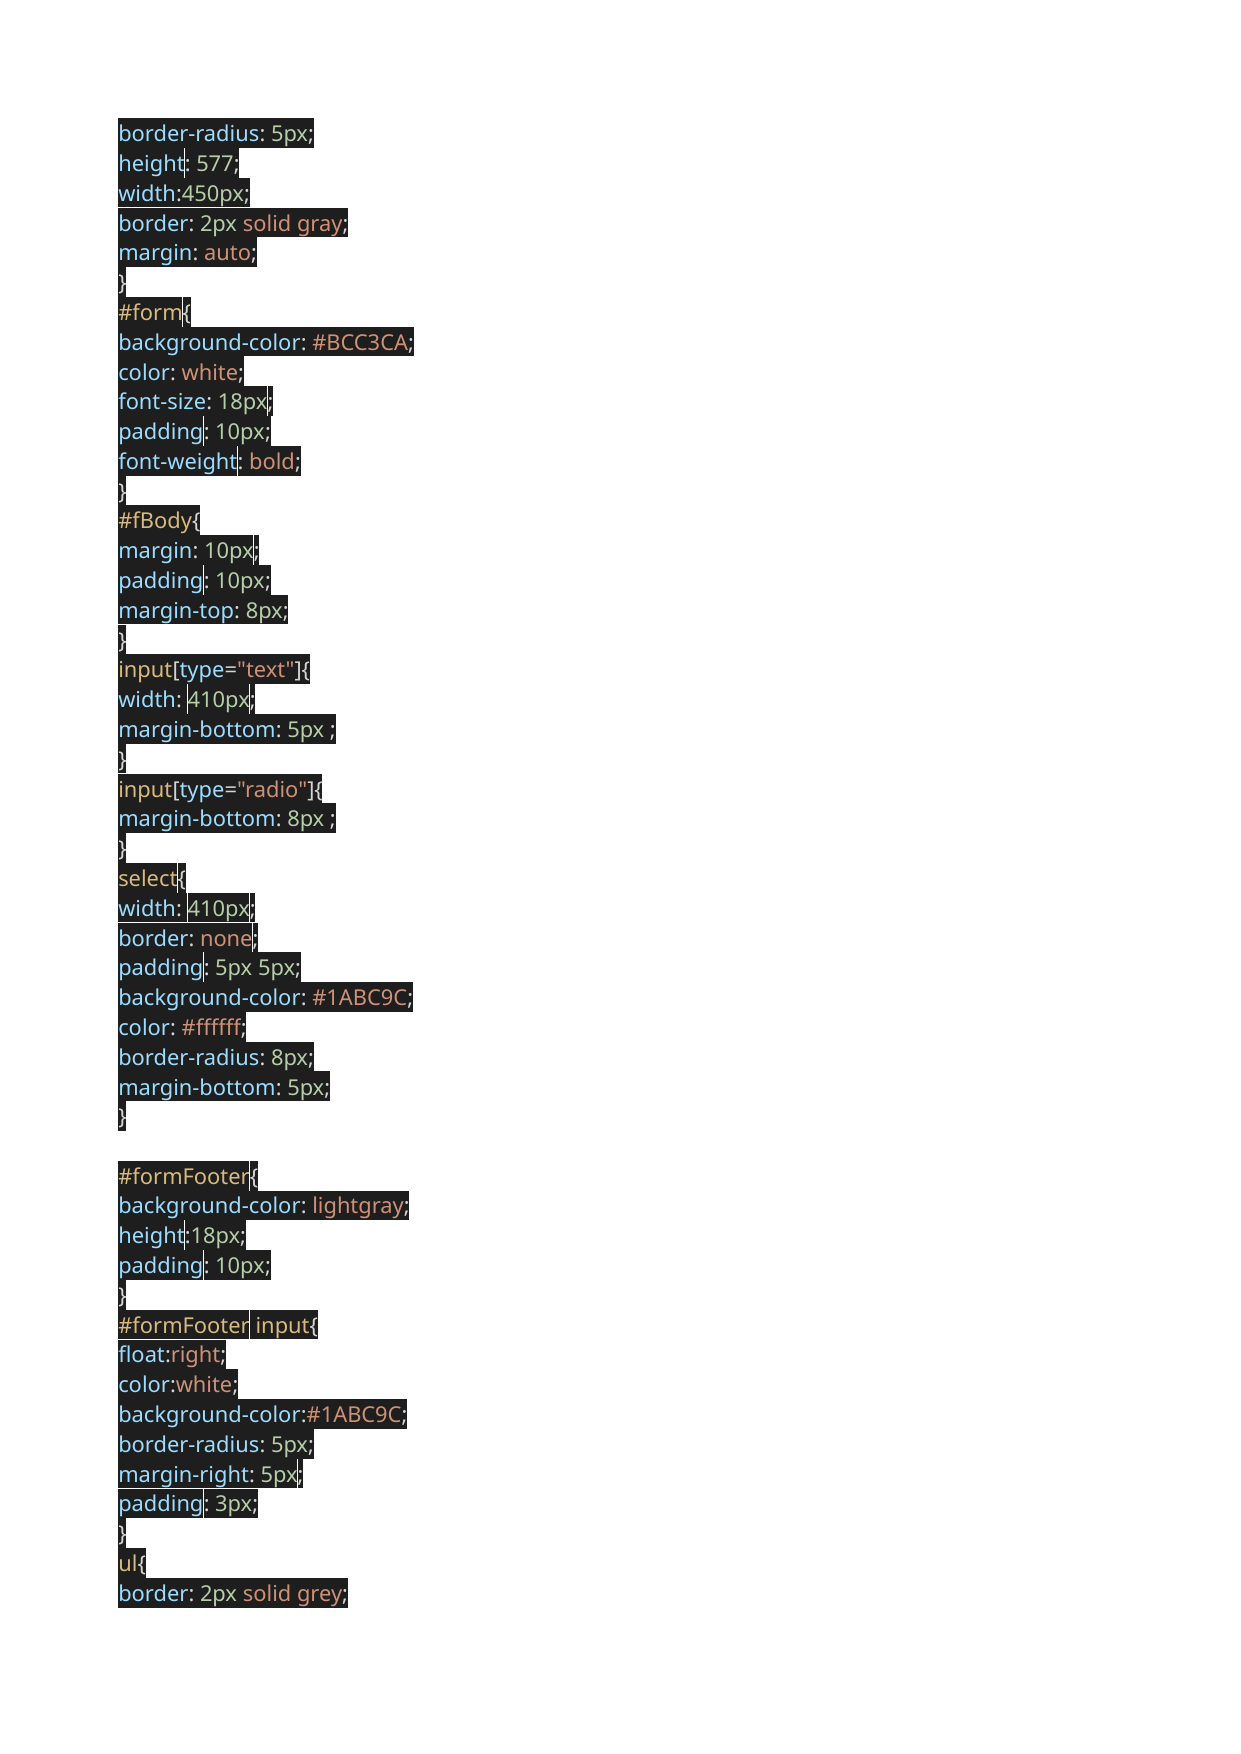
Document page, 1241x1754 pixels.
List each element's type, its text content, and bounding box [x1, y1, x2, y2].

text margin-top: 8px; [118, 595, 1122, 624]
text font-size: 18px; [118, 386, 1122, 416]
text margin-bottom: 8px ; [118, 803, 1122, 833]
text border-radius: 5px; [118, 118, 1122, 148]
text #fBody{ [118, 505, 1122, 535]
text margin-right: 5px; [118, 1459, 1122, 1488]
text } [118, 1280, 1122, 1310]
text } [118, 476, 1122, 505]
text input[type="text"]{ [118, 654, 1122, 684]
text background-color: lightgray; [118, 1191, 1122, 1220]
text } [118, 1101, 1122, 1131]
text background-color:#1ABC9C; [118, 1399, 1122, 1429]
text margin-bottom: 5px ; [118, 714, 1122, 744]
text height:18px; [118, 1220, 1122, 1250]
text height: 577; [118, 148, 1122, 178]
text border-radius: 8px; [118, 1042, 1122, 1071]
text border: 2px solid grey; [118, 1578, 1122, 1608]
text color:white; [118, 1369, 1122, 1399]
text #formFooter input{ [118, 1310, 1122, 1339]
text width: 410px; [118, 893, 1122, 922]
text color: white; [118, 356, 1122, 386]
text font-weight: bold; [118, 446, 1122, 476]
text } [118, 833, 1122, 863]
text margin: 10px; [118, 535, 1122, 565]
text padding: 10px; [118, 565, 1122, 595]
text border: 2px solid gray; [118, 207, 1122, 237]
text float:right; [118, 1339, 1122, 1369]
text width:450px; [118, 178, 1122, 207]
text padding: 5px 5px; [118, 952, 1122, 982]
text #form{ [118, 297, 1122, 327]
text ul{ [118, 1548, 1122, 1578]
text padding: 10px; [118, 416, 1122, 446]
text color: #ffffff; [118, 1012, 1122, 1042]
text } [118, 1518, 1122, 1548]
text } [118, 624, 1122, 654]
text background-color: #1ABC9C; [118, 982, 1122, 1012]
text select{ [118, 863, 1122, 893]
text margin: auto; [118, 237, 1122, 267]
text } [118, 744, 1122, 773]
text input[type="radio"]{ [118, 773, 1122, 803]
text background-color: #BCC3CA; [118, 327, 1122, 356]
text border: none; [118, 922, 1122, 952]
text border-radius: 5px; [118, 1429, 1122, 1459]
text } [118, 267, 1122, 297]
text width: 410px; [118, 684, 1122, 714]
text #formFooter{ [118, 1161, 1122, 1191]
text padding: 10px; [118, 1250, 1122, 1280]
text padding: 3px; [118, 1488, 1122, 1518]
text margin-bottom: 5px; [118, 1071, 1122, 1101]
